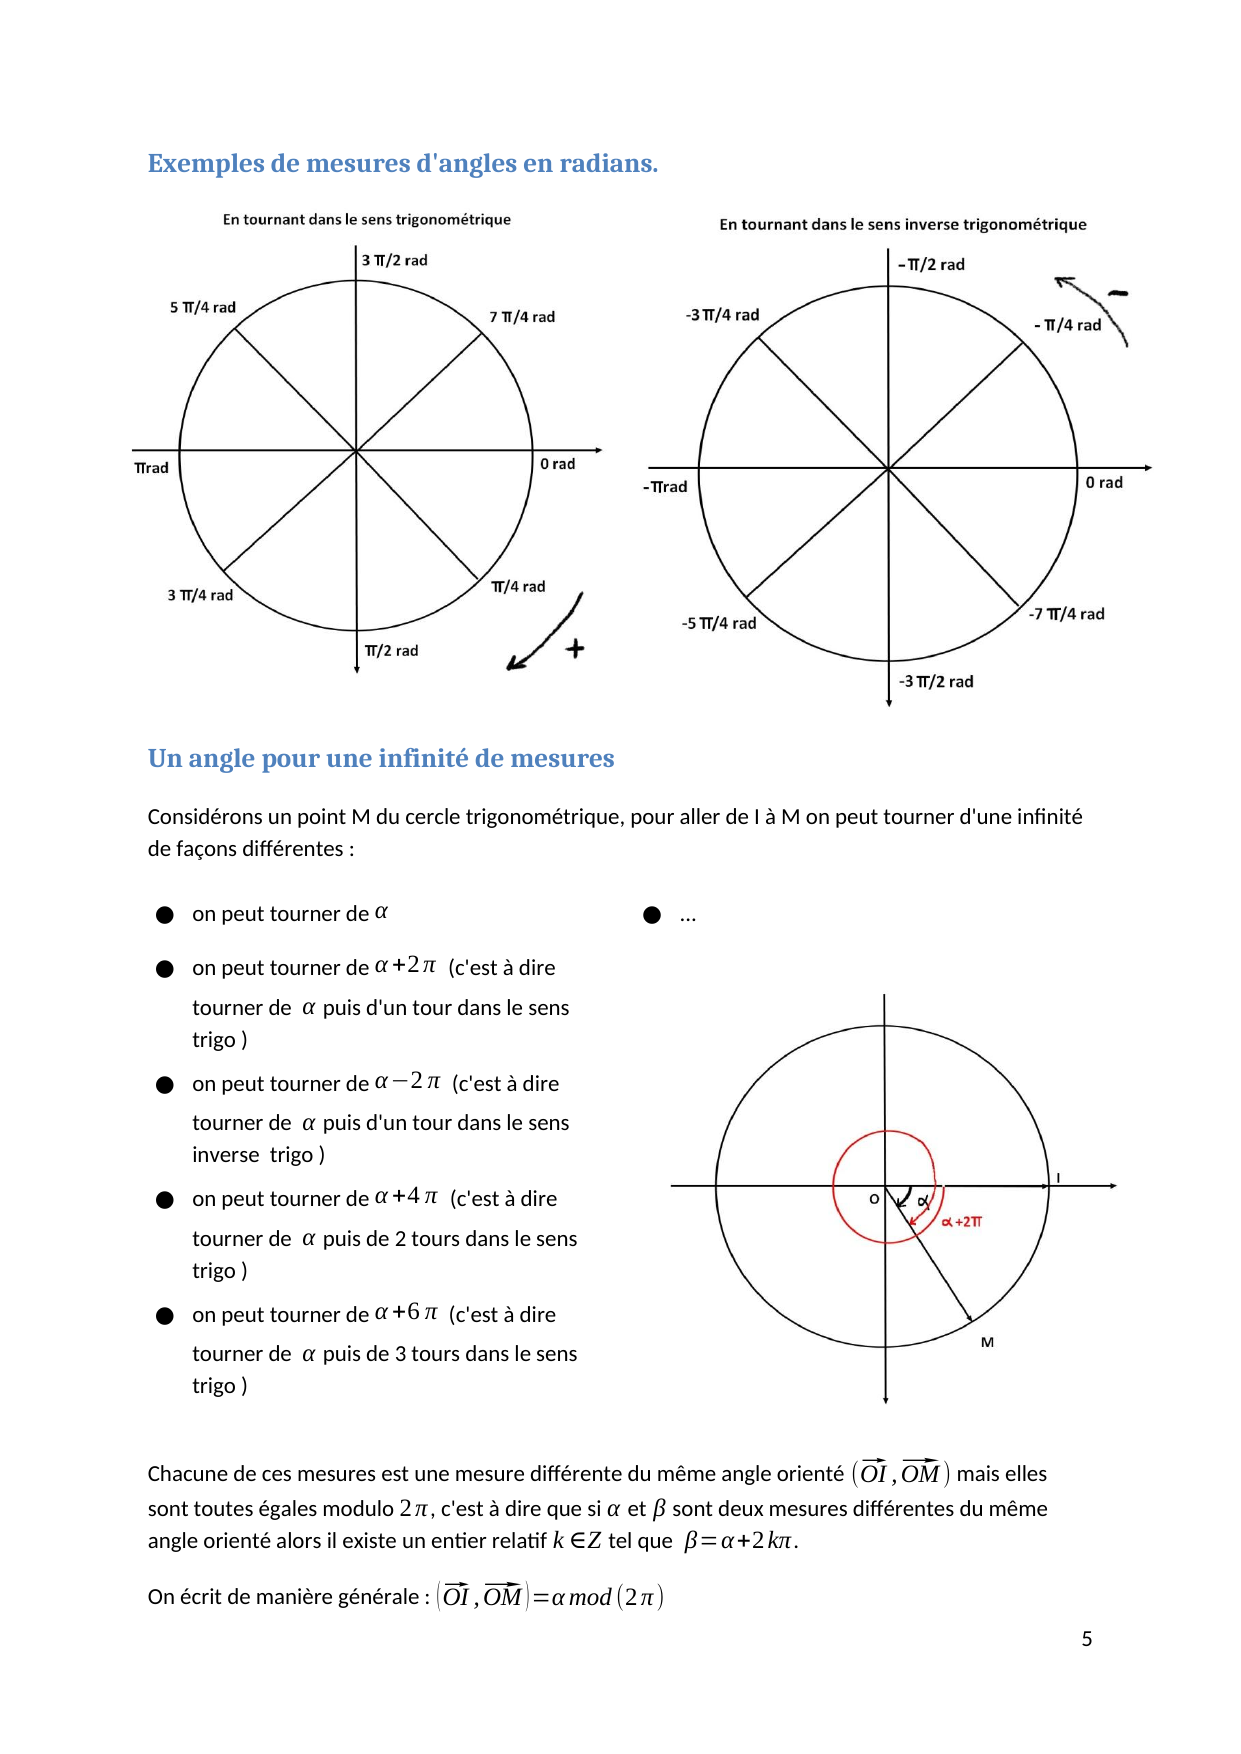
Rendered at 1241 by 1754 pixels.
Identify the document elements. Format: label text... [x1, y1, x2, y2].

subtitle Exemples de mesures d'angles en radians. [148, 148, 1093, 179]
subtitle Un angle pour une infinité de mesures [148, 743, 1093, 774]
list ... [642, 887, 1093, 934]
list on peut tourner de (c'est à dire tourner de puis d'un tour dans le sens inverse trigo ) [154, 1057, 605, 1168]
list on peut tourner de [154, 887, 605, 934]
list on peut tourner de (c'est à dire tourner de puis d'un tour dans le sens trigo ) [154, 941, 605, 1053]
text Considérons un point M du cercle trigonométrique, pour aller de I à M on peut tourner d'une infinité de façons différentes : [148, 802, 1093, 862]
picture [629, 202, 1171, 743]
list on peut tourner de (c'est à dire tourner de puis de 2 tours dans le sens trigo ) [154, 1172, 605, 1284]
picture [114, 202, 620, 707]
text On écrit de manière générale : [148, 1579, 1093, 1613]
list on peut tourner de (c'est à dire tourner de puis de 3 tours dans le sens trigo ) [154, 1288, 605, 1399]
picture [664, 962, 1135, 1433]
text Chacune de ces mesures est une mesure différente du même angle orienté mais elles sont toutes égales modulo , c'est à dire que si et sont deux mesures différentes du même angle orienté alors il existe un entier relatif tel que . [148, 1457, 1093, 1554]
